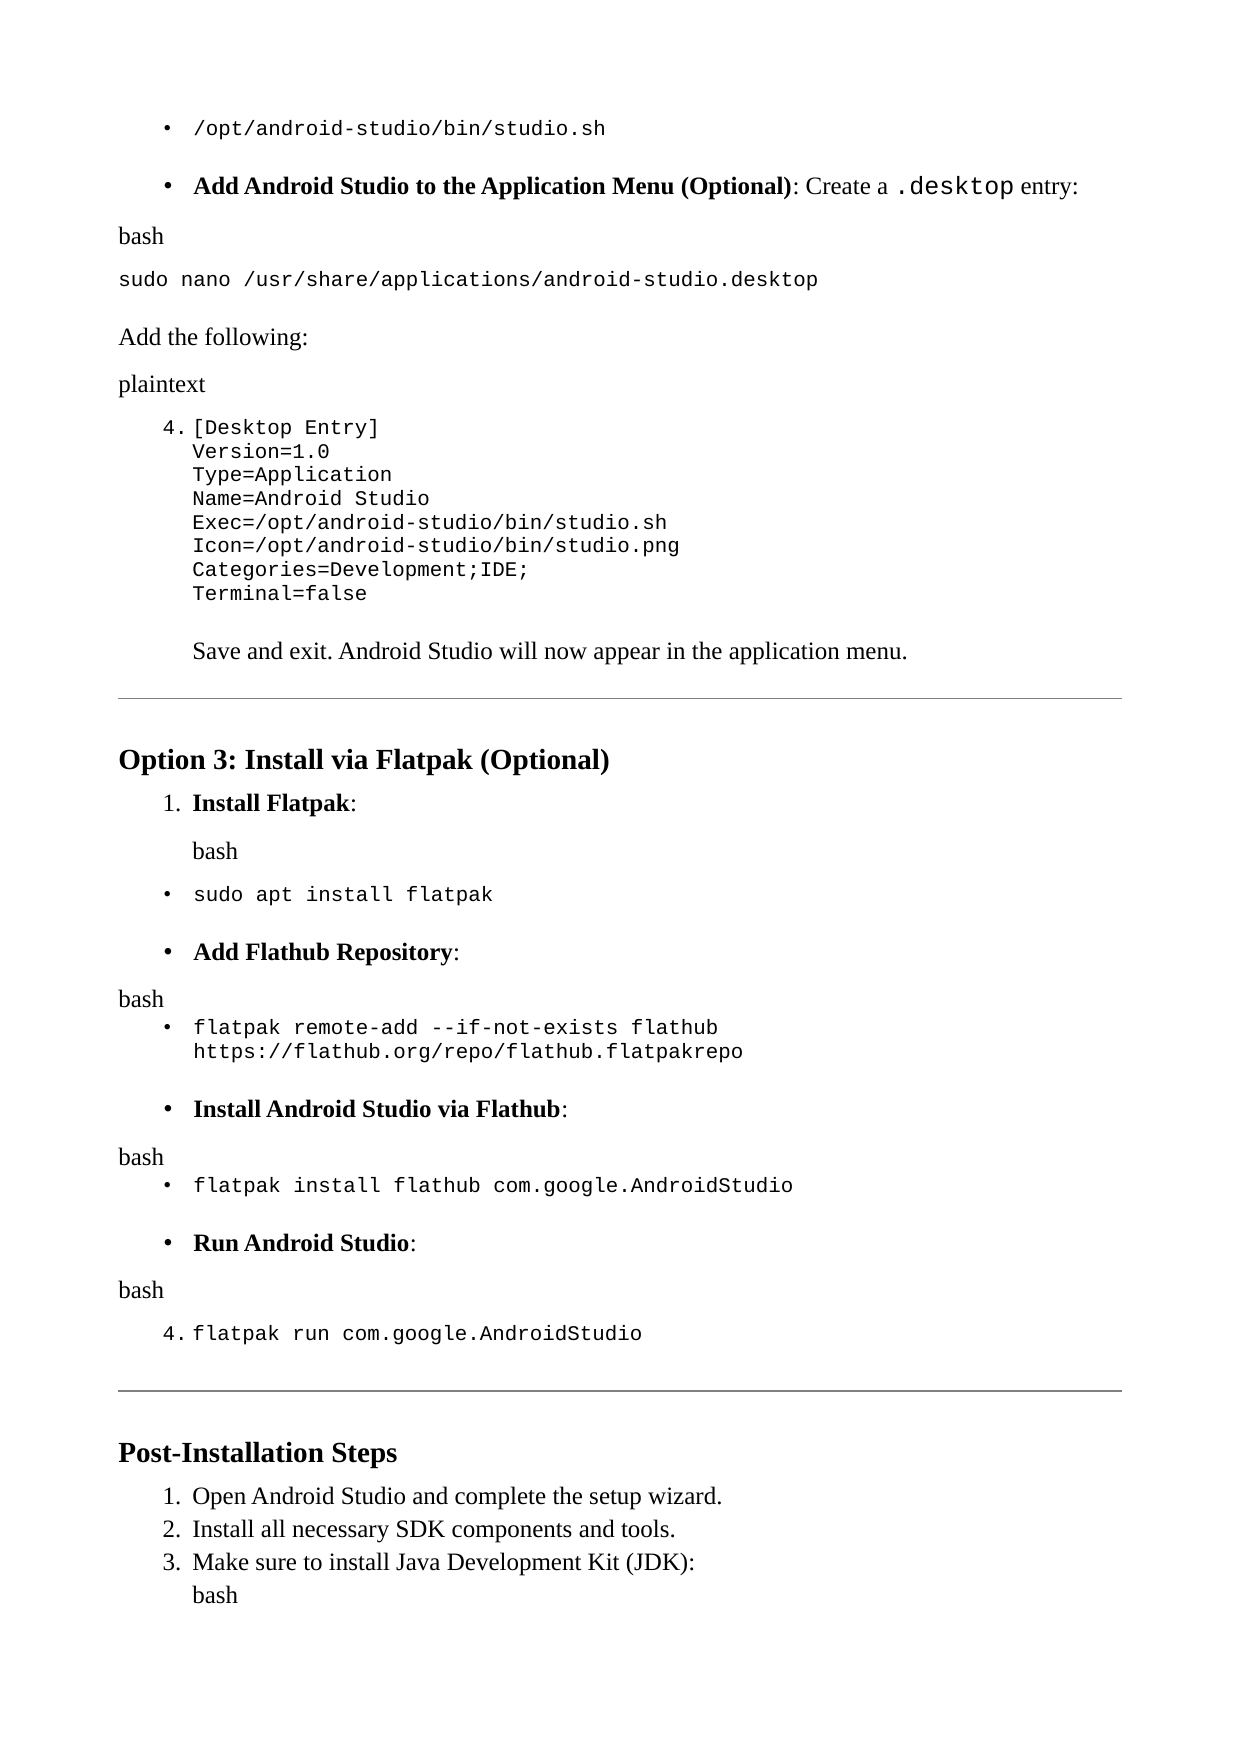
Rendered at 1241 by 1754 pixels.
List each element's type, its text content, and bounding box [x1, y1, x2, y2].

list Install Flatpak: [162, 788, 1122, 817]
list Type=Application [162, 464, 1122, 488]
text sudo nano /usr/share/applications/android-studio.desktop [118, 269, 1122, 292]
list Version=1.0 [162, 441, 1122, 464]
list Exec=/opt/android-studio/bin/studio.sh [162, 512, 1122, 535]
list bash [162, 836, 1122, 865]
text plaintext [118, 369, 1122, 398]
list Make sure to install Java Development Kit (JDK): [162, 1547, 1122, 1576]
text bash [118, 1142, 1122, 1170]
list /opt/android-studio/bin/studio.sh [164, 118, 1122, 142]
list Name=Android Studio [162, 488, 1122, 512]
list Add Android Studio to the Application Menu (Optional): Create a .desktop entry: [164, 171, 1122, 202]
list Terminal=false [162, 583, 1122, 606]
text bash [118, 221, 1122, 250]
list Run Android Studio: [164, 1228, 1122, 1257]
list sudo apt install flatpak [164, 883, 1122, 907]
list bash [162, 1580, 1122, 1609]
list Categories=Development;IDE; [162, 559, 1122, 583]
list flatpak install flathub com.google.AndroidStudio [164, 1175, 1122, 1198]
list Icon=/opt/android-studio/bin/studio.png [162, 535, 1122, 559]
list Save and exit. Android Studio will now appear in the application menu. [162, 636, 1122, 664]
text bash [118, 984, 1122, 1013]
subtitle Option 3: Install via Flatpak (Optional) [118, 742, 1122, 776]
list flatpak run com.google.AndroidStudio [162, 1323, 1122, 1347]
list Open Android Studio and complete the setup wizard. [162, 1481, 1122, 1510]
text bash [118, 1275, 1122, 1304]
list Add Flathub Repository: [164, 937, 1122, 965]
list [Desktop Entry] [162, 417, 1122, 441]
list Install Android Studio via Flathub: [164, 1094, 1122, 1123]
list Install all necessary SDK components and tools. [162, 1514, 1122, 1543]
list flatpak remote-add --if-not-exists flathub https://flathub.org/repo/flathub.flatpakrepo [164, 1017, 1122, 1064]
text Add the following: [118, 322, 1122, 351]
subtitle Post-Installation Steps [118, 1435, 1122, 1468]
